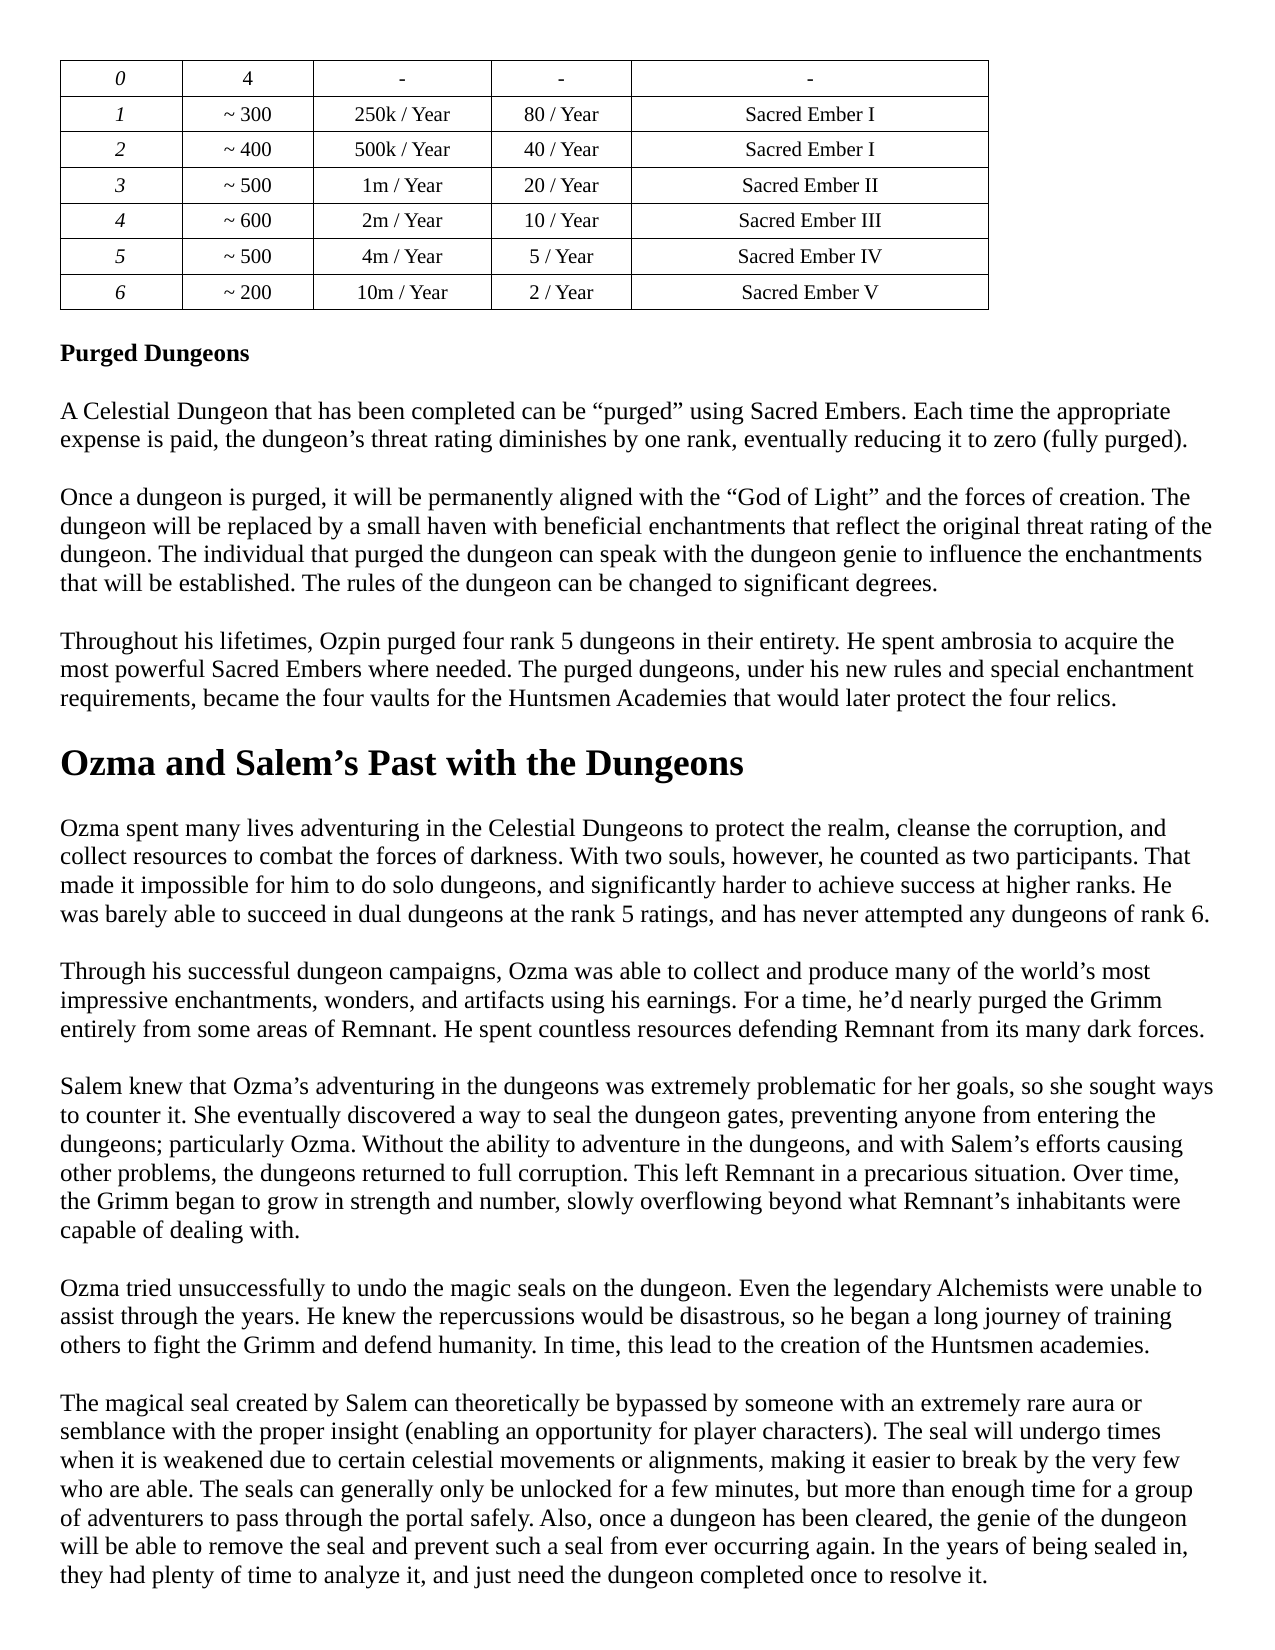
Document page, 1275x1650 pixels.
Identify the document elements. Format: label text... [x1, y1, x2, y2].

text A Celestial Dungeon that has been completed can be “purged” using Sacred Embers. Each time the appropriate expense is paid, the dungeon’s threat rating diminishes by one rank, eventually reducing it to zero (fully purged). [60, 396, 1215, 453]
text Through his successful dungeon campaigns, Ozma was able to collect and produce many of the world’s most impressive enchantments, wonders, and artifacts using his earnings. For a time, he’d nearly purged the Grimm entirely from some areas of Remnant. He spent countless resources defending Remnant from its many dark forces. [60, 956, 1215, 1043]
table_cell ~ 600 [183, 204, 313, 238]
table_cell Sacred Ember II [632, 168, 988, 202]
text Throughout his lifetimes, Ozpin purged four rank 5 dungeons in their entirety. He spent ambrosia to acquire the most powerful Sacred Embers where needed. The purged dungeons, under his new rules and special enchantment requirements, became the four vaults for the Huntsmen Academies that would later protect the four relics. [60, 626, 1215, 712]
table_cell ~ 300 [183, 97, 313, 131]
table_cell 80 / Year [492, 97, 631, 131]
text Once a dungeon is purged, it will be permanently aligned with the “God of Light” and the forces of creation. The dungeon will be replaced by a small haven with beneficial enchantments that reflect the original threat rating of the dungeon. The individual that purged the dungeon can speak with the dungeon genie to influence the enchantments that will be established. The rules of the dungeon can be changed to significant degrees. [60, 482, 1215, 597]
table_cell 2 [61, 132, 182, 167]
table_cell 0 [61, 61, 182, 96]
table_cell 2m / Year [314, 204, 491, 238]
table_cell 2 / Year [492, 275, 631, 309]
table_cell 40 / Year [492, 132, 631, 167]
table_cell 20 / Year [492, 168, 631, 202]
table_cell Sacred Ember III [632, 204, 988, 238]
table_cell 250k / Year [314, 97, 491, 131]
text Ozma tried unsuccessfully to undo the magic seals on the dungeon. Even the legendary Alchemists were unable to assist through the years. He knew the repercussions would be disastrous, so he began a long journey of training others to fight the Grimm and defend humanity. In time, this lead to the creation of the Huntsmen academies. [60, 1273, 1215, 1359]
text Salem knew that Ozma’s adventuring in the dungeons was extremely problematic for her goals, so she sought ways to counter it. She eventually discovered a way to seal the dungeon gates, preventing anyone from entering the dungeons; particularly Ozma. Without the ability to adventure in the dungeons, and with Salem’s efforts causing other problems, the dungeons returned to full corruption. This left Remnant in a precarious situation. Over time, the Grimm began to grow in strength and number, slowly overflowing beyond what Remnant’s inhabitants were capable of dealing with. [60, 1071, 1215, 1244]
table_cell Sacred Ember I [632, 132, 988, 167]
table_cell 5 [61, 239, 182, 274]
table_cell ~ 500 [183, 168, 313, 202]
table_cell 4m / Year [314, 239, 491, 274]
table_cell 1m / Year [314, 168, 491, 202]
table_cell ~ 200 [183, 275, 313, 309]
table_cell 6 [61, 275, 182, 309]
subtitle Ozma and Salem’s Past with the Dungeons [60, 741, 1215, 784]
table_cell 10 / Year [492, 204, 631, 238]
table_cell 1 [61, 97, 182, 131]
table_cell ~ 400 [183, 132, 313, 167]
table_cell Sacred Ember I [632, 97, 988, 131]
table_cell Sacred Ember IV [632, 239, 988, 274]
subtitle Purged Dungeons [60, 338, 1215, 367]
text Ozma spent many lives adventuring in the Celestial Dungeons to protect the realm, cleanse the corruption, and collect resources to combat the forces of darkness. With two souls, however, he counted as two participants. That made it impossible for him to do solo dungeons, and significantly harder to achieve success at higher ranks. He was barely able to succeed in dual dungeons at the rank 5 ratings, and has never attempted any dungeons of rank 6. [60, 813, 1215, 928]
table_cell 500k / Year [314, 132, 491, 167]
table_cell 3 [61, 168, 182, 202]
table_cell - [492, 61, 631, 96]
table_cell 5 / Year [492, 239, 631, 274]
text The magical seal created by Salem can theoretically be bypassed by someone with an extremely rare aura or semblance with the proper insight (enabling an opportunity for player characters). The seal will undergo times when it is weakened due to certain celestial movements or alignments, making it easier to break by the very few who are able. The seals can generally only be unlocked for a few minutes, but more than enough time for a group of adventurers to pass through the portal safely. Also, once a dungeon has been cleared, the genie of the dungeon will be able to remove the seal and prevent such a seal from ever occurring again. In the years of being sealed in, they had plenty of time to analyze it, and just need the dungeon completed once to resolve it. [60, 1388, 1215, 1589]
table_cell Sacred Ember V [632, 275, 988, 309]
table_cell 4 [61, 204, 182, 238]
table_cell - [632, 61, 988, 96]
table_cell ~ 500 [183, 239, 313, 274]
table_cell - [314, 61, 491, 96]
table_cell 4 [183, 61, 313, 96]
table_cell 10m / Year [314, 275, 491, 309]
